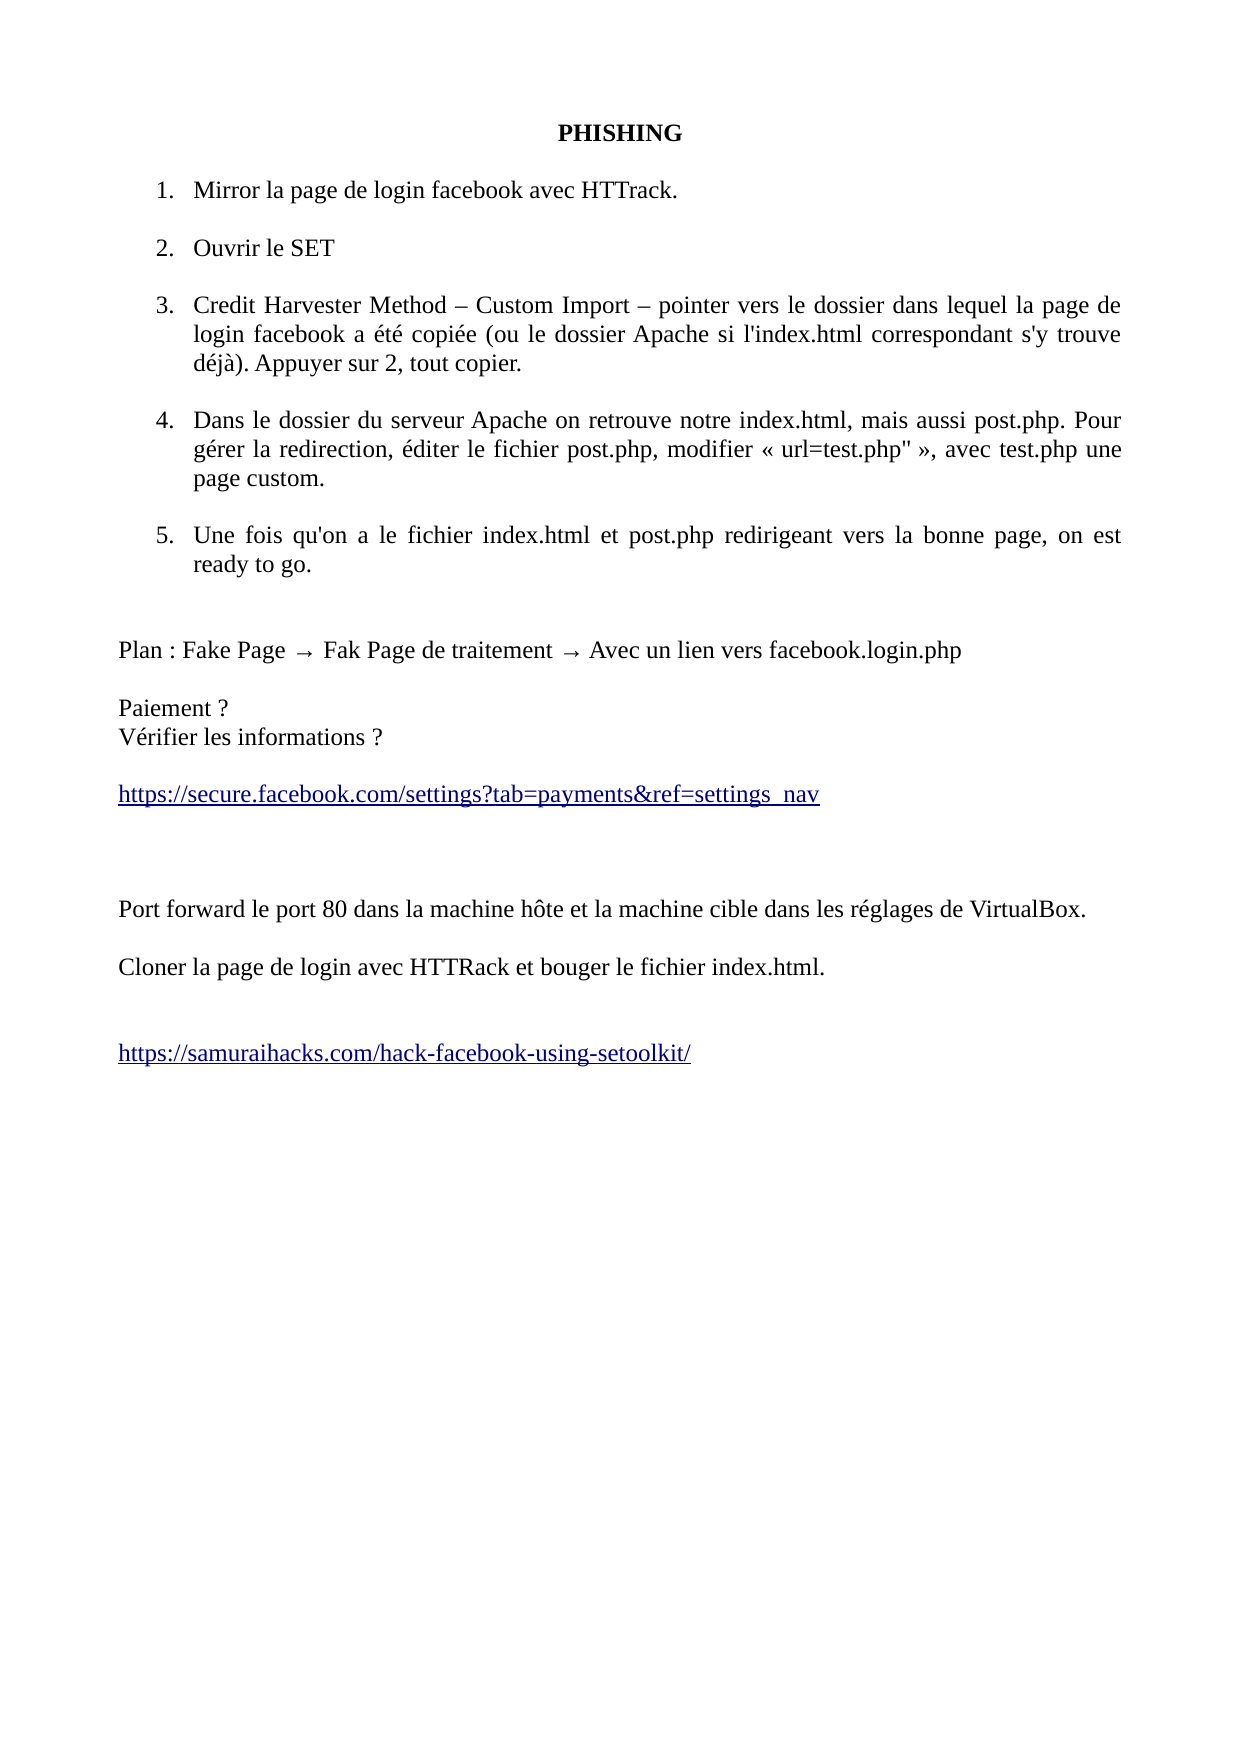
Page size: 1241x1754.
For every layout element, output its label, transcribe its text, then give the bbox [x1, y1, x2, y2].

list Dans le dossier du serveur Apache on retrouve notre index.html, mais aussi post.php. Pour gérer la redirection, éditer le fichier post.php, modifier « url=test.php" », avec test.php une page custom. [156, 406, 1122, 492]
text Paiement ? [118, 693, 1122, 722]
text PHISHING [118, 118, 1122, 147]
text Cloner la page de login avec HTTRack et bouger le fichier index.html. [118, 952, 1122, 981]
text https://samuraihacks.com/hack-facebook-using-setoolkit/ [118, 1038, 1122, 1067]
text Plan : Fake Page → Fak Page de traitement → Avec un lien vers facebook.login.php [118, 636, 1122, 664]
list Credit Harvester Method – Custom Import – pointer vers le dossier dans lequel la page de login facebook a été copiée (ou le dossier Apache si l'index.html correspondant s'y trouve déjà). Appuyer sur 2, tout copier. [156, 291, 1122, 377]
list Mirror la page de login facebook avec HTTrack. [156, 176, 1122, 204]
list Ouvrir le SET [156, 233, 1122, 262]
list Une fois qu'on a le fichier index.html et post.php redirigeant vers la bonne page, on est ready to go. [156, 521, 1122, 578]
text Vérifier les informations ? [118, 722, 1122, 751]
text Port forward le port 80 dans la machine hôte et la machine cible dans les réglages de VirtualBox. [118, 894, 1122, 923]
text https://secure.facebook.com/settings?tab=payments&ref=settings_nav [118, 779, 1122, 808]
